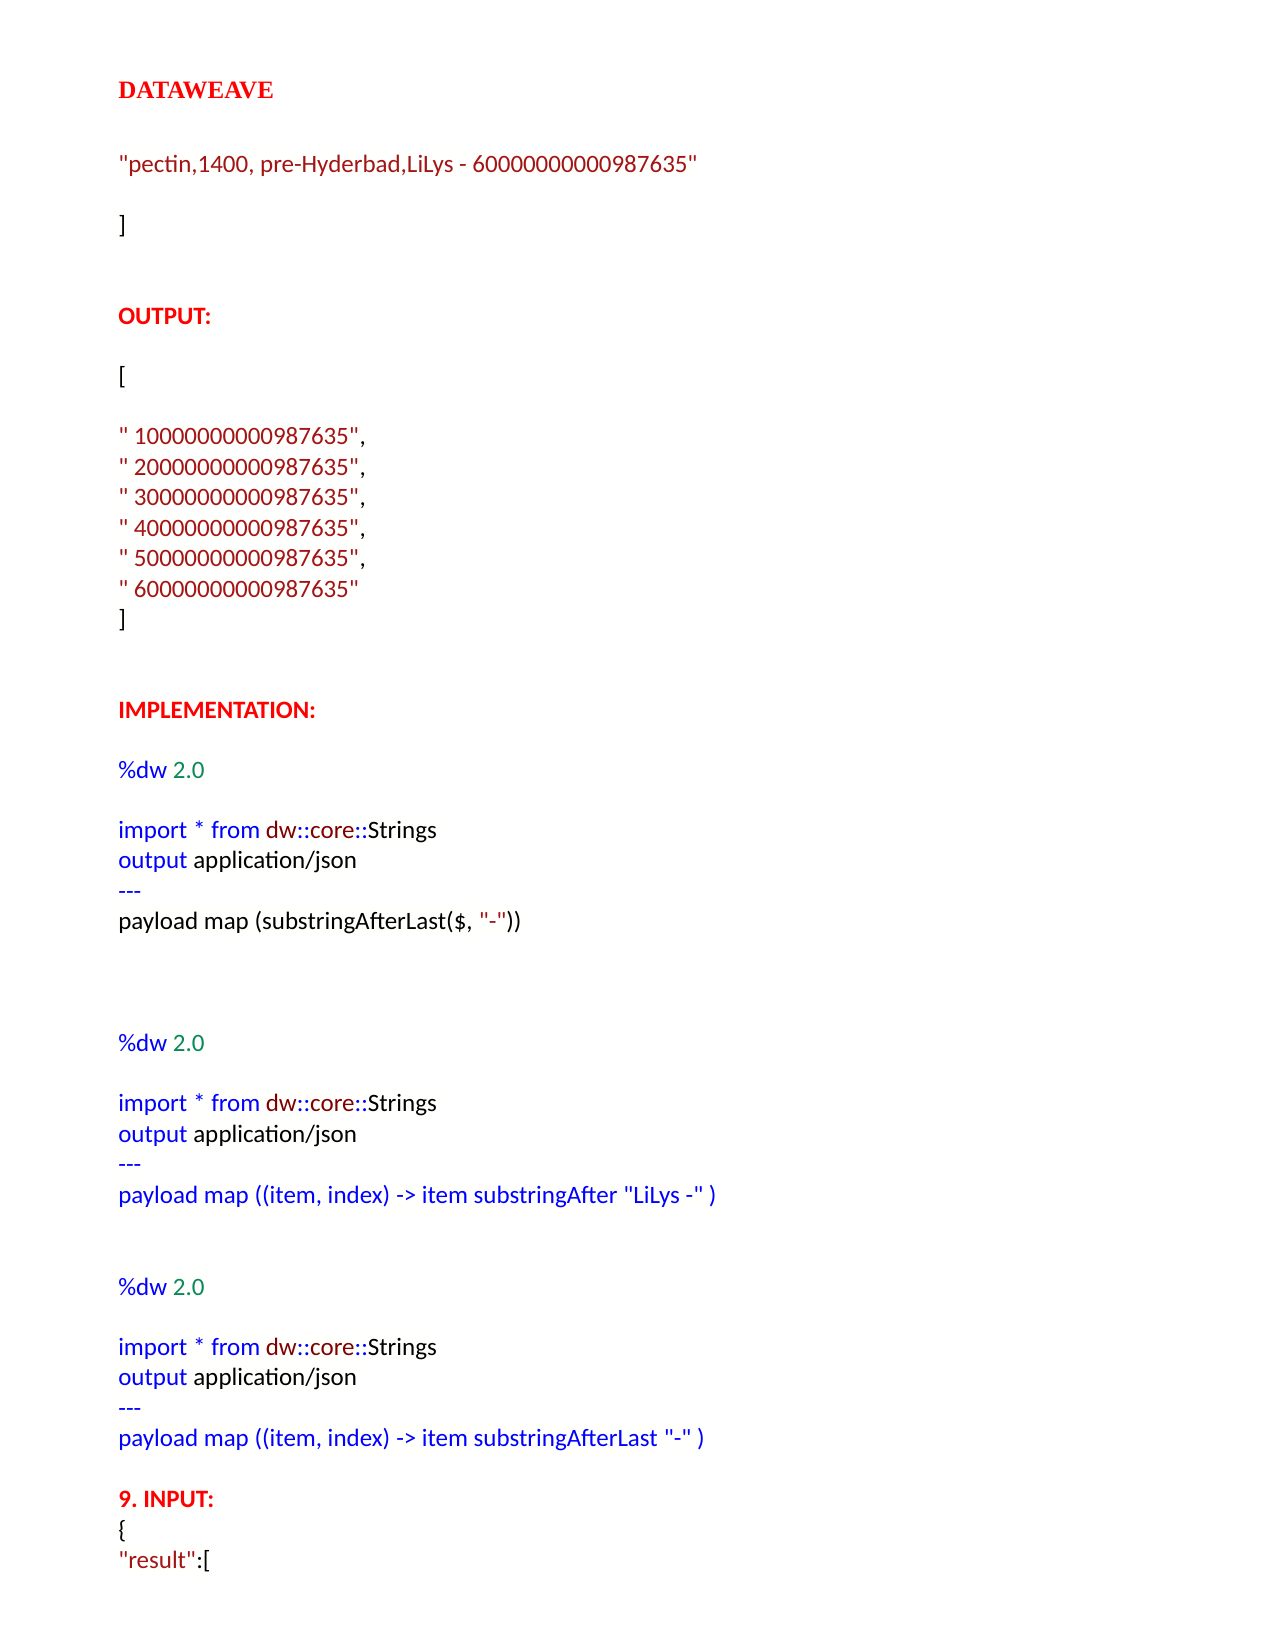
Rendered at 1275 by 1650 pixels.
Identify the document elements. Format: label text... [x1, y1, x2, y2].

text import * from dw::core::Strings [118, 1331, 1157, 1361]
text [ [118, 360, 1157, 391]
text --- [118, 875, 1157, 905]
text "pectin,1400, pre-Hyderbad,LiLys - 60000000000987635" [118, 149, 1157, 179]
text " 10000000000987635", [118, 420, 1157, 451]
text payload map ((item, index) -> item substringAfter "LiLys -" ) [118, 1179, 1157, 1209]
text --- [118, 1148, 1157, 1179]
text payload map (substringAfterLast($, "-")) [118, 905, 1157, 936]
text import * from dw::core::Strings [118, 814, 1157, 844]
text %dw 2.0 [118, 1271, 1157, 1301]
text output application/json [118, 1361, 1157, 1392]
text payload map ((item, index) -> item substringAfterLast "-" ) [118, 1422, 1157, 1453]
text --- [118, 1392, 1157, 1422]
text %dw 2.0 [118, 754, 1157, 784]
text ] [118, 603, 1157, 634]
text output application/json [118, 1118, 1157, 1148]
text OUTPUT: [118, 300, 1157, 331]
text " 40000000000987635", [118, 512, 1157, 542]
text "result":[ [118, 1544, 1157, 1575]
text " 30000000000987635", [118, 481, 1157, 512]
text " 20000000000987635", [118, 451, 1157, 481]
text " 50000000000987635", [118, 542, 1157, 573]
text " 60000000000987635" [118, 573, 1157, 603]
text IMPLEMENTATION: [118, 694, 1157, 724]
text { [118, 1514, 1157, 1544]
text 9. INPUT: [118, 1483, 1157, 1514]
text ] [118, 210, 1157, 240]
text output application/json [118, 844, 1157, 875]
text import * from dw::core::Strings [118, 1087, 1157, 1118]
text %dw 2.0 [118, 1027, 1157, 1058]
